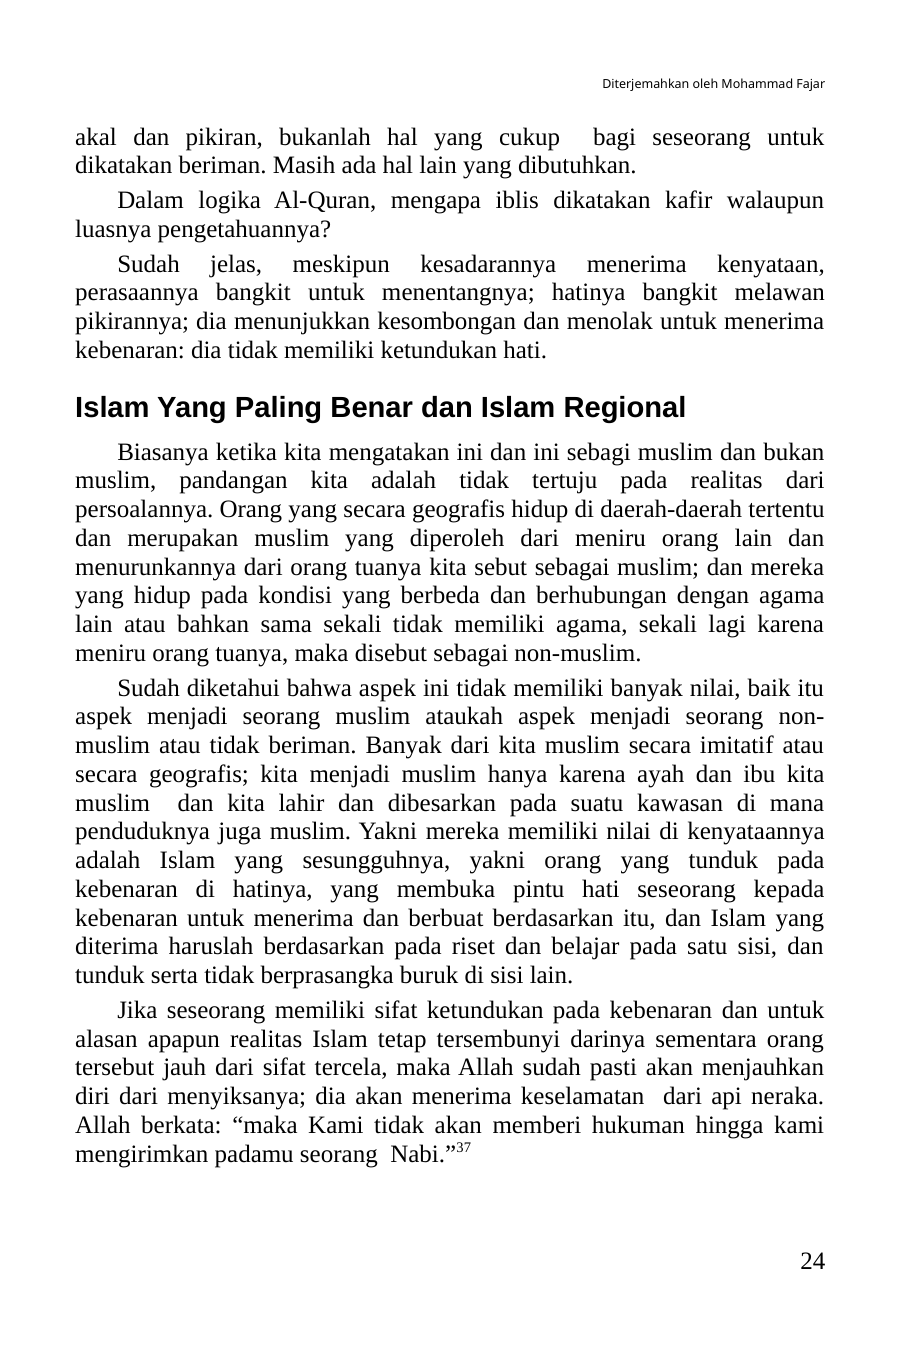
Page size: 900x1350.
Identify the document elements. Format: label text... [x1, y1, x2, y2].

text Sudah jelas, meskipun kesadarannya menerima kenyataan, perasaannya bangkit untuk menentangnya; hatinya bangkit melawan pikirannya; dia menunjukkan kesombongan dan menolak untuk menerima kebenaran: dia tidak memiliki ketundukan hati. [75, 249, 825, 364]
text Dalam logika Al-Quran, mengapa iblis dikatakan kafir walaupun luasnya pengetahuannya? [75, 185, 825, 243]
text Biasanya ketika kita mengatakan ini dan ini sebagi muslim dan bukan muslim, pandangan kita adalah tidak tertuju pada realitas dari persoalannya. Orang yang secara geografis hidup di daerah-daerah tertentu dan merupakan muslim yang diperoleh dari meniru orang lain dan menurunkannya dari orang tuanya kita sebut sebagai muslim; dan mereka yang hidup pada kondisi yang berbeda dan berhubungan dengan agama lain atau bahkan sama sekali tidak memiliki agama, sekali lagi karena meniru orang tuanya, maka disebut sebagai non-muslim. [75, 437, 825, 667]
text Sudah diketahui bahwa aspek ini tidak memiliki banyak nilai, baik itu aspek menjadi seorang muslim ataukah aspek menjadi seorang non-muslim atau tidak beriman. Banyak dari kita muslim secara imitatif atau secara geografis; kita menjadi muslim hanya karena ayah dan ibu kita muslim dan kita lahir dan dibesarkan pada suatu kawasan di mana penduduknya juga muslim. Yakni mereka memiliki nilai di kenyataannya adalah Islam yang sesungguhnya, yakni orang yang tunduk pada kebenaran di hatinya, yang membuka pintu hati seseorang kepada kebenaran untuk menerima dan berbuat berdasarkan itu, dan Islam yang diterima haruslah berdasarkan pada riset dan belajar pada satu sisi, dan tunduk serta tidak berprasangka buruk di sisi lain. [75, 673, 825, 989]
text Jika seseorang memiliki sifat ketundukan pada kebenaran dan untuk alasan apapun realitas Islam tetap tersembunyi darinya sementara orang tersebut jauh dari sifat tercela, maka Allah sudah pasti akan menjauhkan diri dari menyiksanya; dia akan menerima keselamatan dari api neraka. Allah berkata: “maka Kami tidak akan memberi hukuman hingga kami mengirimkan padamu seorang Nabi.” [75, 995, 825, 1167]
text akal dan pikiran, bukanlah hal yang cukup bagi seseorang untuk dikatakan beriman. Masih ada hal lain yang dibutuhkan. [75, 122, 825, 179]
subtitle Islam Yang Paling Benar dan Islam Regional [75, 391, 825, 424]
